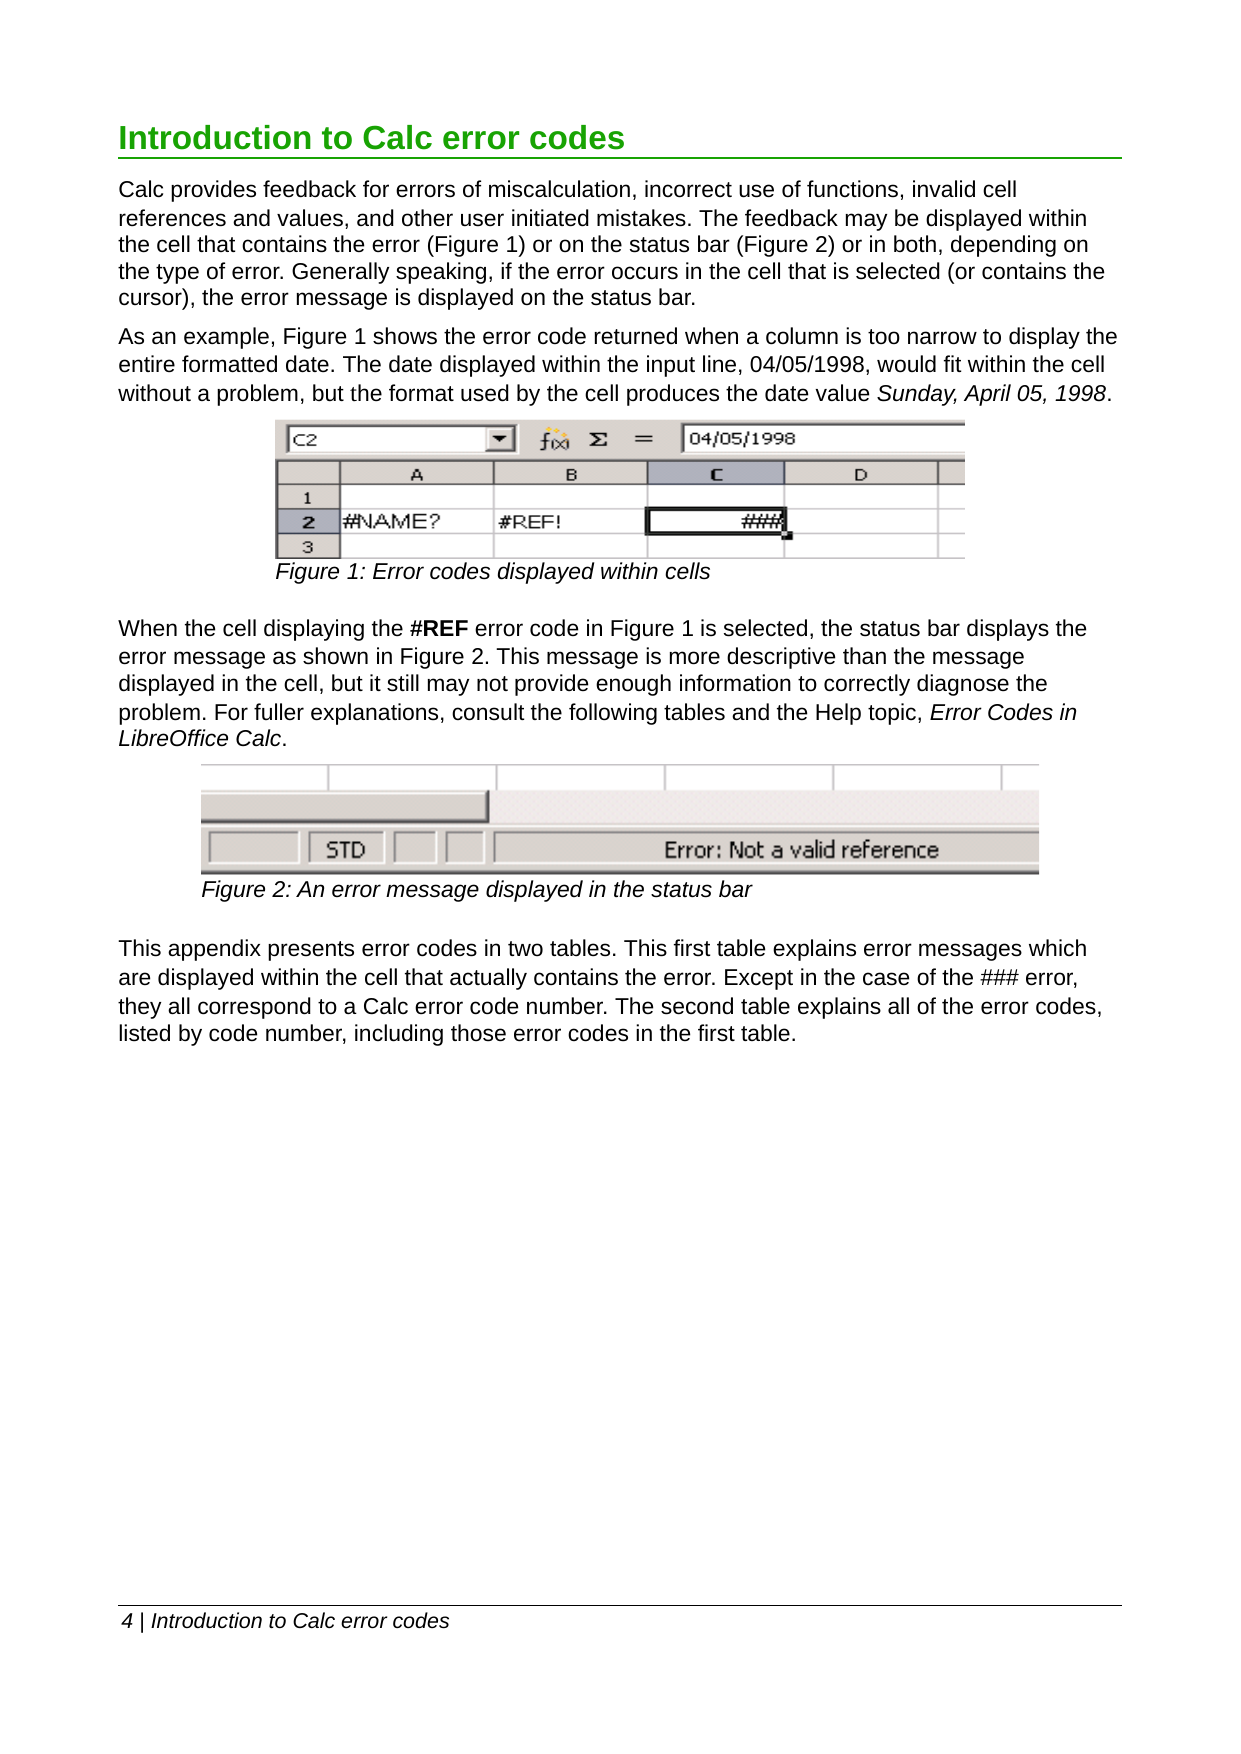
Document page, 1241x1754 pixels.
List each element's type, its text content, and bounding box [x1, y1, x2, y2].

subtitle Introduction to Calc error codes [118, 118, 1122, 157]
picture [275, 419, 965, 559]
text Calc provides feedback for errors of miscalculation, incorrect use of functions, invalid cell references and values, and other user initiated mistakes. The feedback may be displayed within the cell that contains the error (Figure 1) or on the status bar (Figure 2) or in both, depending on the type of error. Generally speaking, if the error occurs in the cell that is selected (or contains the cursor), the error message is displayed on the status bar. [118, 176, 1122, 311]
text Figure 2: An error message displayed in the status bar [201, 877, 1039, 903]
text This appendix presents error codes in two tables. This first table explains error messages which are displayed within the cell that actually contains the error. Except in the case of the ### error, they all correspond to a Calc error code number. The second table explains all of the error codes, listed by code number, including those error codes in the first table. [118, 933, 1122, 1046]
text When the cell displaying the #REF error code in Figure 1 is selected, the status bar displays the error message as shown in Figure 2. This message is more descriptive than the message displayed in the cell, but it still may not provide enough information to correctly diagnose the problem. For fuller explanations, consult the following tables and the Help topic, Error Codes in LibreOffice Calc. [118, 615, 1122, 752]
text Figure 1: Error codes displayed within cells [275, 559, 965, 585]
picture [201, 764, 1040, 877]
text As an example, Figure 1 shows the error code returned when a column is too narrow to display the entire formatted date. The date displayed within the input line, 04/05/1998, would fit within the cell without a problem, but the format used by the cell produces the date value Sunday, April 05, 1998. [118, 323, 1122, 407]
